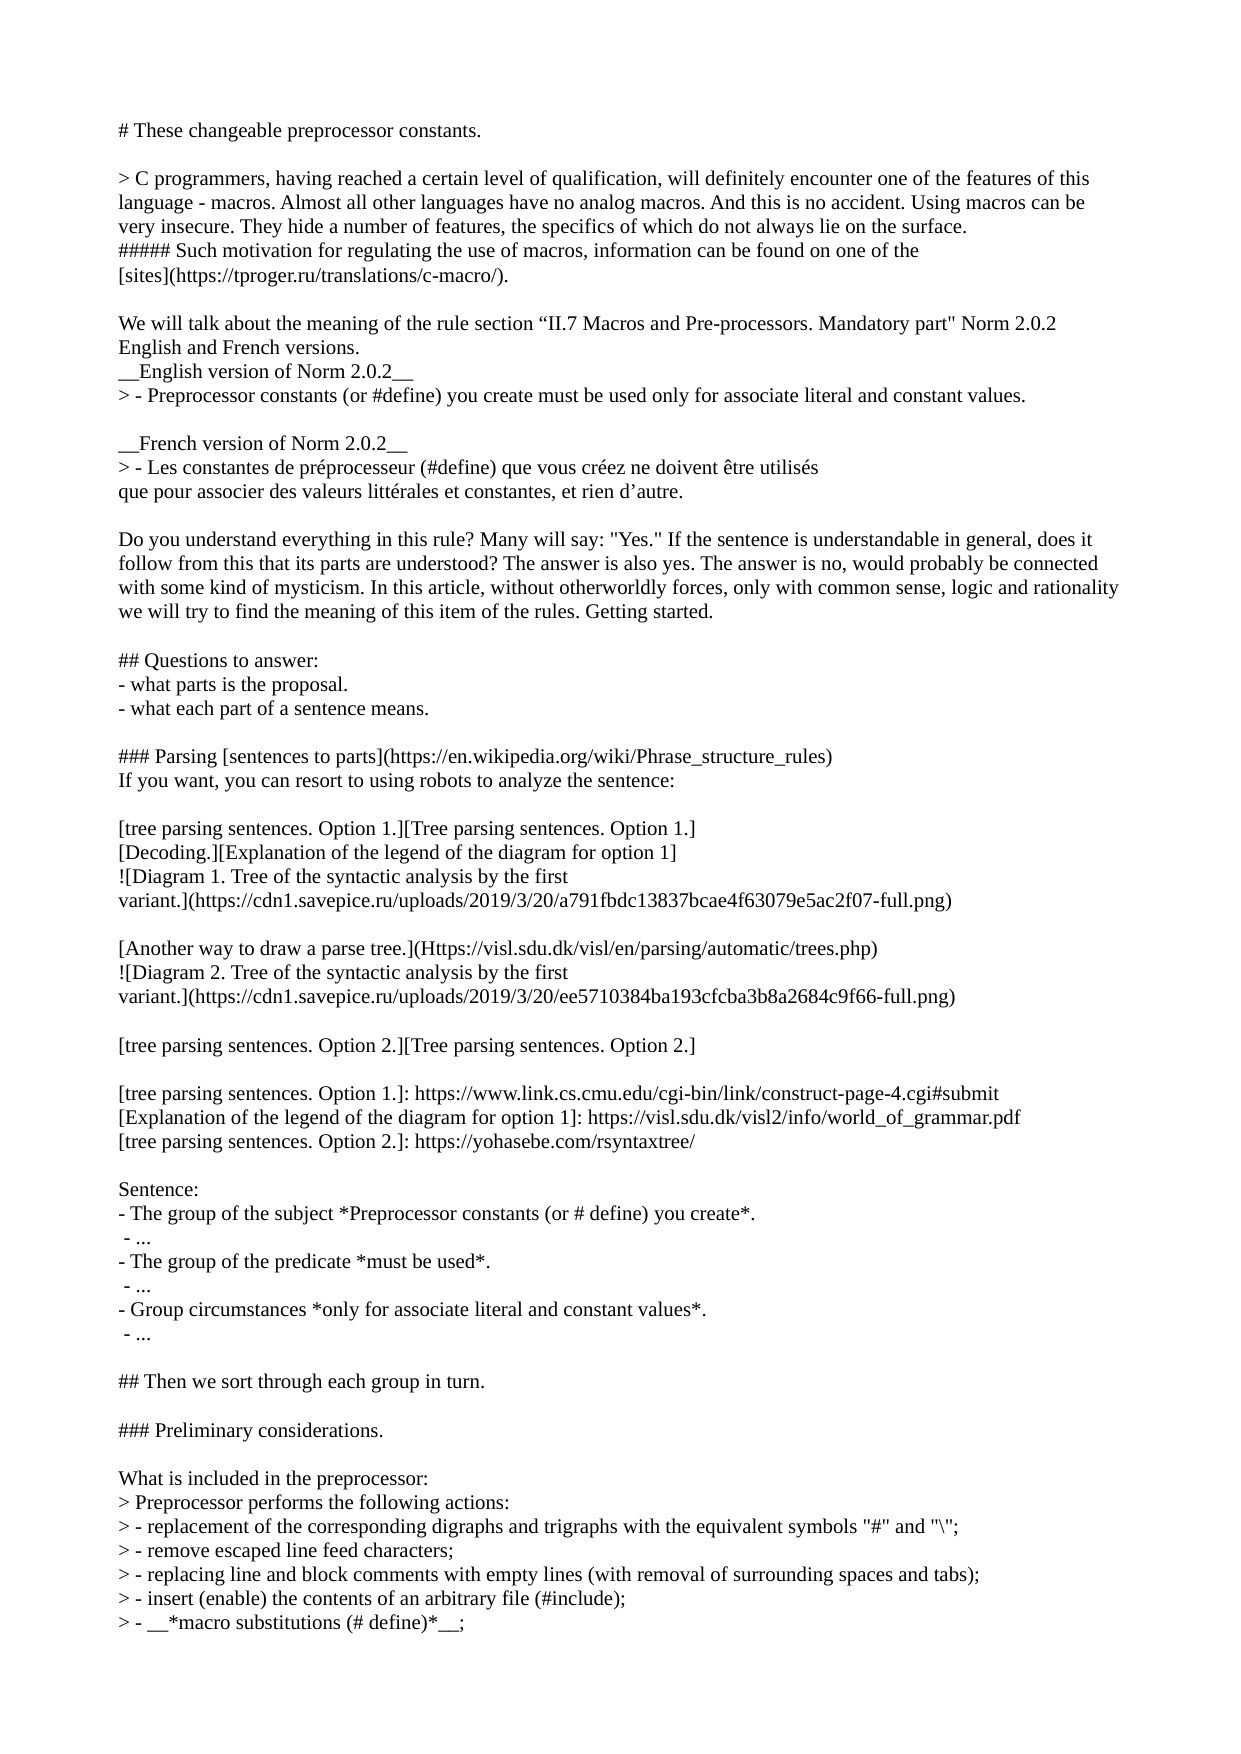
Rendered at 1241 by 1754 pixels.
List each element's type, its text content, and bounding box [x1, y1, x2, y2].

text > Preprocessor performs the following actions: [118, 1490, 1122, 1514]
text > - replacing line and block comments with empty lines (with removal of surrounding spaces and tabs); [118, 1562, 1122, 1586]
text - ... [118, 1321, 1122, 1345]
text - ... [118, 1225, 1122, 1249]
text - ... [118, 1273, 1122, 1297]
text - The group of the subject *Preprocessor constants (or # define) you create*. [118, 1201, 1122, 1225]
text ![Diagram 2. Tree of the syntactic analysis by the first variant.](https://cdn1.savepice.ru/uploads/2019/3/20/ee5710384ba193cfcba3b8a2684c9f66-full.png) [118, 960, 1122, 1008]
text What is included in the preprocessor: [118, 1466, 1122, 1490]
text Sentence: [118, 1177, 1122, 1201]
text ## Then we sort through each group in turn. [118, 1369, 1122, 1393]
text ### Parsing [sentences to parts](https://en.wikipedia.org/wiki/Phrase_structure_rules) [118, 744, 1122, 768]
text > - remove escaped line feed characters; [118, 1538, 1122, 1562]
text Do you understand everything in this rule? Many will say: "Yes." If the sentence is understandable in general, does it follow from this that its parts are understood? The answer is also yes. The answer is no, would probably be connected with some kind of mysticism. In this article, without otherworldly forces, only with common sense, logic and rationality we will try to find the meaning of this item of the rules. Getting started. ## Questions to answer: - what parts is the proposal. - what each part of a sentence means. [118, 527, 1122, 720]
text # These changeable preprocessor constants. > C programmers, having reached a certain level of qualification, will definitely encounter one of the features of this language - macros. Almost all other languages have no analog macros. And this is no accident. Using macros can be very insecure. They hide a number of features, the specifics of which do not always lie on the surface. ##### Such motivation for regulating the use of macros, information can be found on one of the [sites](https://tproger.ru/translations/c-macro/). [118, 118, 1122, 287]
text [Decoding.][Explanation of the legend of the diagram for option 1] [118, 840, 1122, 864]
text > - insert (enable) the contents of an arbitrary file (#include); [118, 1586, 1122, 1610]
text > - __*macro substitutions (# define)*__; [118, 1610, 1122, 1634]
text We will talk about the meaning of the rule section “II.7 Macros and Pre-processors. Mandatory part" Norm 2.0.2 English and French versions. __English version of Norm 2.0.2__ [118, 311, 1122, 383]
text que pour associer des valeurs littérales et constantes, et rien d’autre. [118, 479, 1122, 503]
text [Another way to draw a parse tree.](Https://visl.sdu.dk/visl/en/parsing/automatic/trees.php) [118, 936, 1122, 960]
text If you want, you can resort to using robots to analyze the sentence: [118, 768, 1122, 792]
text ### Preliminary considerations. [118, 1417, 1122, 1442]
text [tree parsing sentences. Option 2.]: https://yohasebe.com/rsyntaxtree/ [118, 1129, 1122, 1153]
text > - Les constantes de préprocesseur (#define) que vous créez ne doivent être utilisés [118, 455, 1122, 479]
text [Explanation of the legend of the diagram for option 1]: https://visl.sdu.dk/visl2/info/world_of_grammar.pdf [118, 1105, 1122, 1129]
text [tree parsing sentences. Option 2.][Tree parsing sentences. Option 2.] [118, 1032, 1122, 1057]
text - Group circumstances *only for associate literal and constant values*. [118, 1297, 1122, 1321]
text [tree parsing sentences. Option 1.][Tree parsing sentences. Option 1.] [118, 816, 1122, 840]
text [tree parsing sentences. Option 1.]: https://www.link.cs.cmu.edu/cgi-bin/link/construct-page-4.cgi#submit [118, 1081, 1122, 1105]
text ![Diagram 1. Tree of the syntactic analysis by the first variant.](https://cdn1.savepice.ru/uploads/2019/3/20/a791fbdc13837bcae4f63079e5ac2f07-full.png) [118, 864, 1122, 912]
text > - replacement of the corresponding digraphs and trigraphs with the equivalent symbols "#" and "\"; [118, 1514, 1122, 1538]
text __French version of Norm 2.0.2__ [118, 431, 1122, 455]
text - The group of the predicate *must be used*. [118, 1249, 1122, 1273]
text > - Preprocessor constants (or #define) you create must be used only for associate literal and constant values. [118, 383, 1122, 407]
